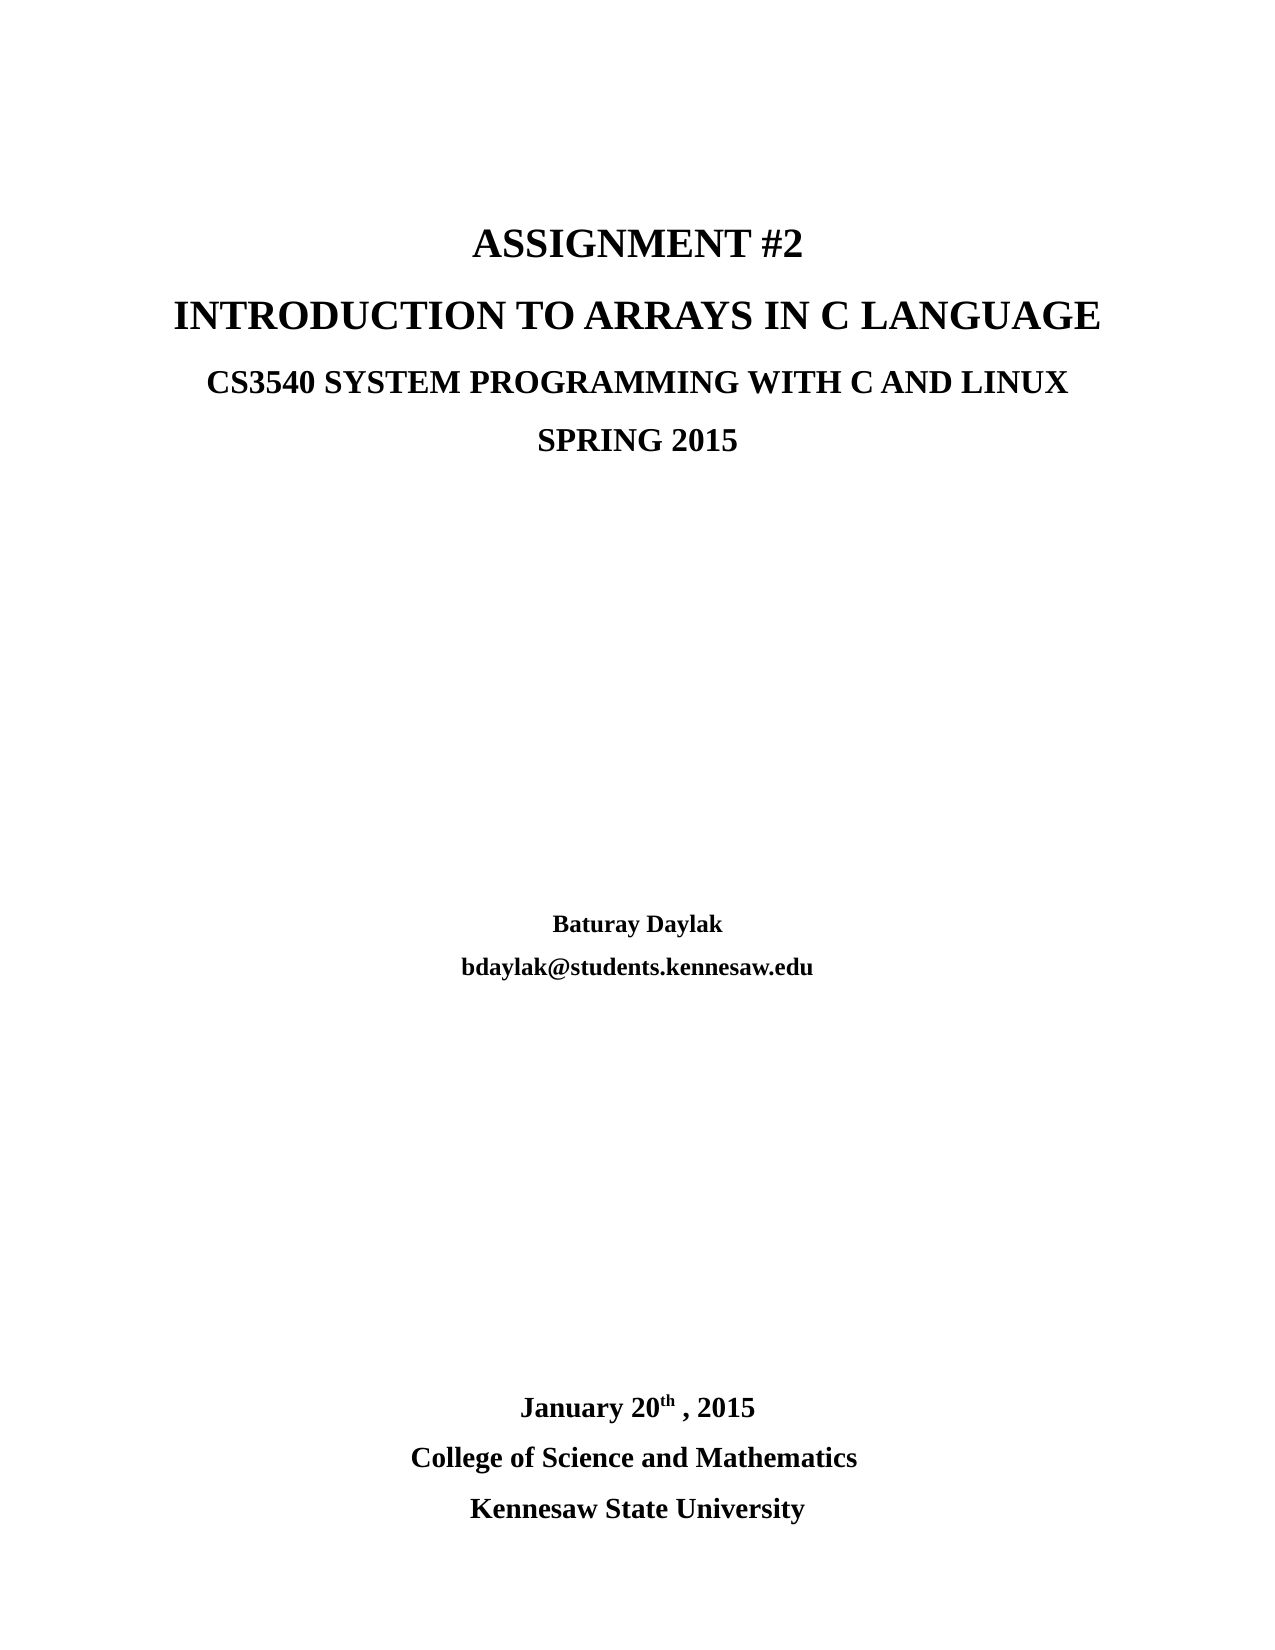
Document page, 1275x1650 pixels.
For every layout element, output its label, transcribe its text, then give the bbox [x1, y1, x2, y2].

text January 20th , 2015 [118, 1390, 1157, 1424]
text SPRING 2015 [118, 420, 1157, 458]
text ASSIGNMENT #2 [118, 219, 1157, 267]
text bdaylak@students.kennesaw.edu [118, 952, 1157, 981]
text College of Science and Mathematics [118, 1441, 1157, 1474]
text Kennesaw State University [118, 1491, 1157, 1524]
text INTRODUCTION TO ARRAYS IN C LANGUAGE [118, 291, 1157, 338]
text Baturay Daylak [118, 909, 1157, 937]
text CS3540 SYSTEM PROGRAMMING WITH C AND LINUX [118, 362, 1157, 401]
